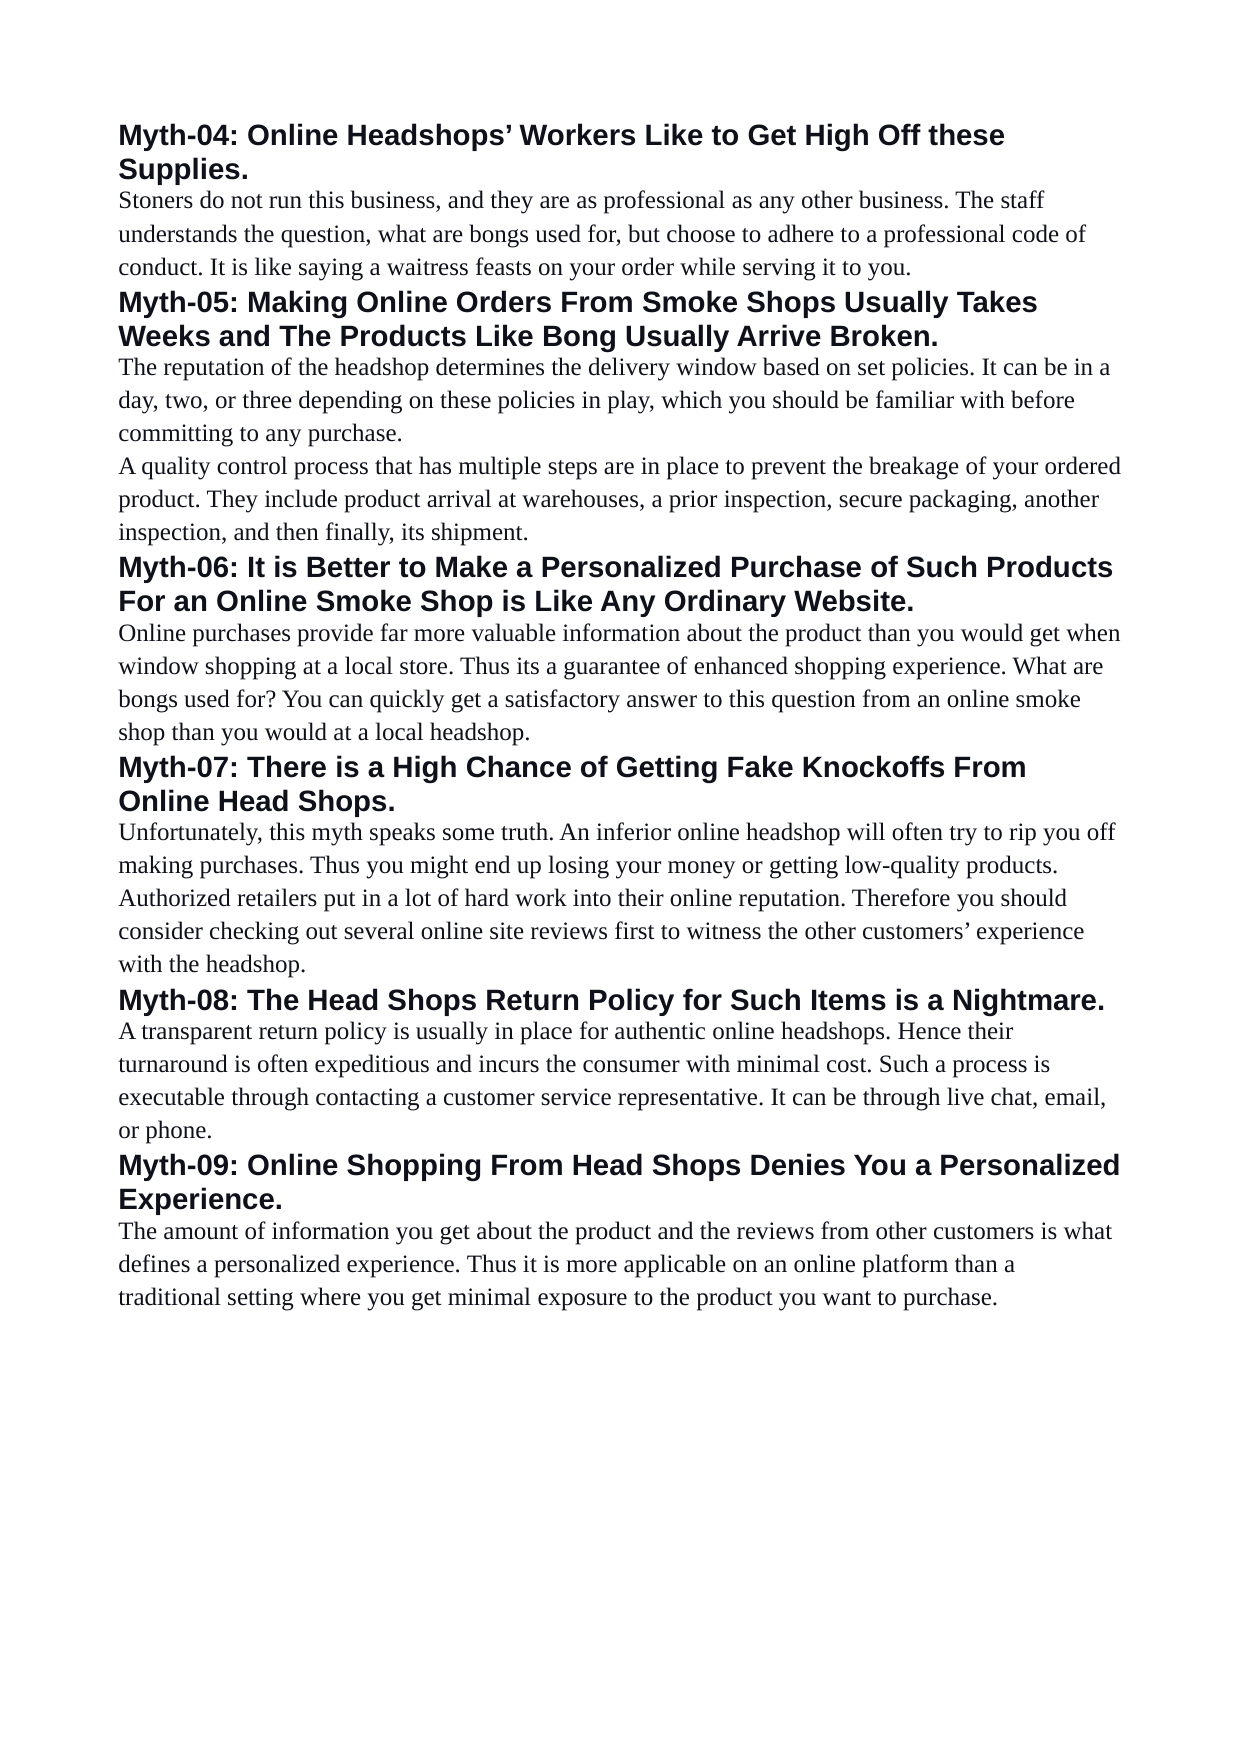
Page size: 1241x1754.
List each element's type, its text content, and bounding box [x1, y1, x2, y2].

subtitle Myth-04: Online Headshops’ Workers Like to Get High Off these Supplies. [118, 118, 1122, 186]
subtitle Myth-07: There is a High Chance of Getting Fake Knockoffs From Online Head Shops. [118, 750, 1122, 817]
subtitle Myth-05: Making Online Orders From Smoke Shops Usually Takes Weeks and The Products Like Bong Usually Arrive Broken. [118, 285, 1122, 352]
text A transparent return policy is usually in place for authentic online headshops. Hence their turnaround is often expeditious and incurs the consumer with minimal cost. Such a process is executable through contacting a customer service representative. It can be through live chat, email, or phone. [118, 1016, 1122, 1144]
text Unfortunately, this myth speaks some truth. An inferior online headshop will often try to rip you off making purchases. Thus you might end up losing your money or getting low-quality products. Authorized retailers put in a lot of hard work into their online reputation. Therefore you should consider checking out several online site reviews first to witness the other customers’ experience with the headshop. [118, 817, 1122, 978]
text The amount of information you get about the product and the reviews from other customers is what defines a personalized experience. Thus it is more applicable on an online platform than a traditional setting where you get minimal exposure to the product you want to purchase. [118, 1216, 1122, 1311]
text Stoners do not run this business, and they are as professional as any other business. The staff understands the question, what are bongs used for, but choose to adhere to a professional code of conduct. It is like saying a waitress feasts on your order while serving it to you. [118, 186, 1122, 280]
text The reputation of the headshop determines the delivery window based on set policies. It can be in a day, two, or three depending on these policies in play, which you should be familiar with before committing to any purchase. [118, 352, 1122, 447]
subtitle Myth-08: The Head Shops Return Policy for Such Items is a Nightmare. [118, 982, 1122, 1016]
subtitle Myth-09: Online Shopping From Head Shops Denies You a Personalized Experience. [118, 1148, 1122, 1216]
subtitle Myth-06: It is Better to Make a Personalized Purchase of Such Products For an Online Smoke Shop is Like Any Ordinary Website. [118, 550, 1122, 618]
text A quality control process that has multiple steps are in place to prevent the breakage of your ordered product. They include product arrival at warehouses, a prior inspection, secure packaging, another inspection, and then finally, its shipment. [118, 451, 1122, 546]
text Online purchases provide far more valuable information about the product than you would get when window shopping at a local store. Thus its a guarantee of enhanced shopping experience. What are bongs used for? You can quickly get a satisfactory answer to this question from an online smoke shop than you would at a local headshop. [118, 618, 1122, 746]
